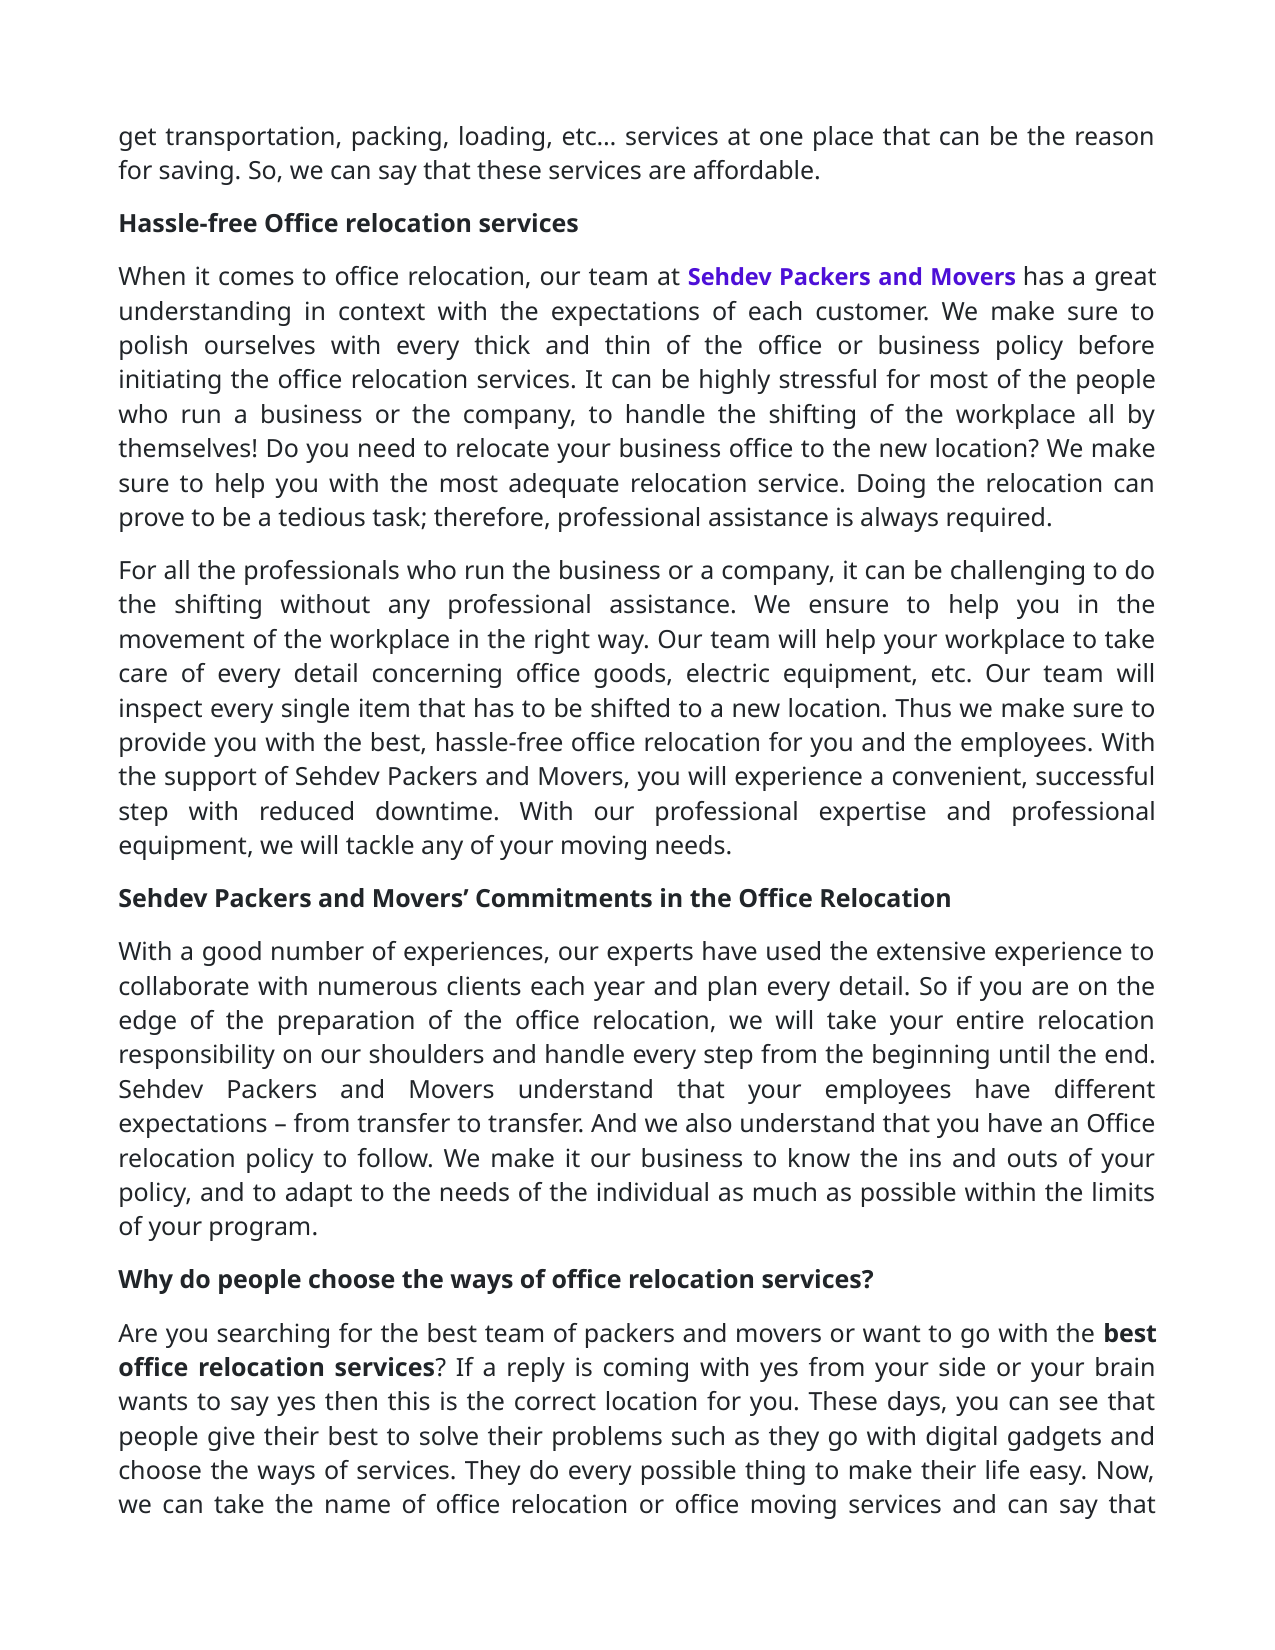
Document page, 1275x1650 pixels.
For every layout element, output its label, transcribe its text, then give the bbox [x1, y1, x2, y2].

text Why do people choose the ways of office relocation services? [118, 1262, 1157, 1296]
text Are you searching for the best team of packers and movers or want to go with the best office relocation services? If a reply is coming with yes from your side or your brain wants to say yes then this is the correct location for you. These days, you can see that people give their best to solve their problems such as they go with digital gadgets and choose the ways of services. They do every possible thing to make their life easy. Now, we can take the name of office relocation or office moving services and can say that [118, 1315, 1157, 1521]
text With a good number of experiences, our experts have used the extensive experience to collaborate with numerous clients each year and plan every detail. So if you are on the edge of the preparation of the office relocation, we will take your entire relocation responsibility on our shoulders and handle every step from the beginning until the end. Sehdev Packers and Movers understand that your employees have different expectations – from transfer to transfer. And we also understand that you have an Office relocation policy to follow. We make it our business to know the ins and outs of your policy, and to adapt to the needs of the individual as much as possible within the limits of your program. [118, 934, 1157, 1243]
text Hassle-free Office relocation services [118, 206, 1157, 240]
text When it comes to office relocation, our team at Sehdev Packers and Movers has a great understanding in context with the expectations of each customer. We make sure to polish ourselves with every thick and thin of the office or business policy before initiating the office relocation services. It can be highly stressful for most of the people who run a business or the company, to handle the shifting of the workplace all by themselves! Do you need to relocate your business office to the new location? We make sure to help you with the most adequate relocation service. Doing the relocation can prove to be a tedious task; therefore, professional assistance is always required. [118, 259, 1157, 534]
text get transportation, packing, loading, etc… services at one place that can be the reason for saving. So, we can say that these services are affordable. [118, 118, 1157, 187]
text Sehdev Packers and Movers’ Commitments in the Office Relocation [118, 881, 1157, 915]
text For all the professionals who run the business or a company, it can be challenging to do the shifting without any professional assistance. We ensure to help you in the movement of the workplace in the right way. Our team will help your workplace to take care of every detail concerning office goods, electric equipment, etc. Our team will inspect every single item that has to be shifted to a new location. Thus we make sure to provide you with the best, hassle-free office relocation for you and the employees. With the support of Sehdev Packers and Movers, you will experience a convenient, successful step with reduced downtime. With our professional expertise and professional equipment, we will tackle any of your moving needs. [118, 552, 1157, 862]
